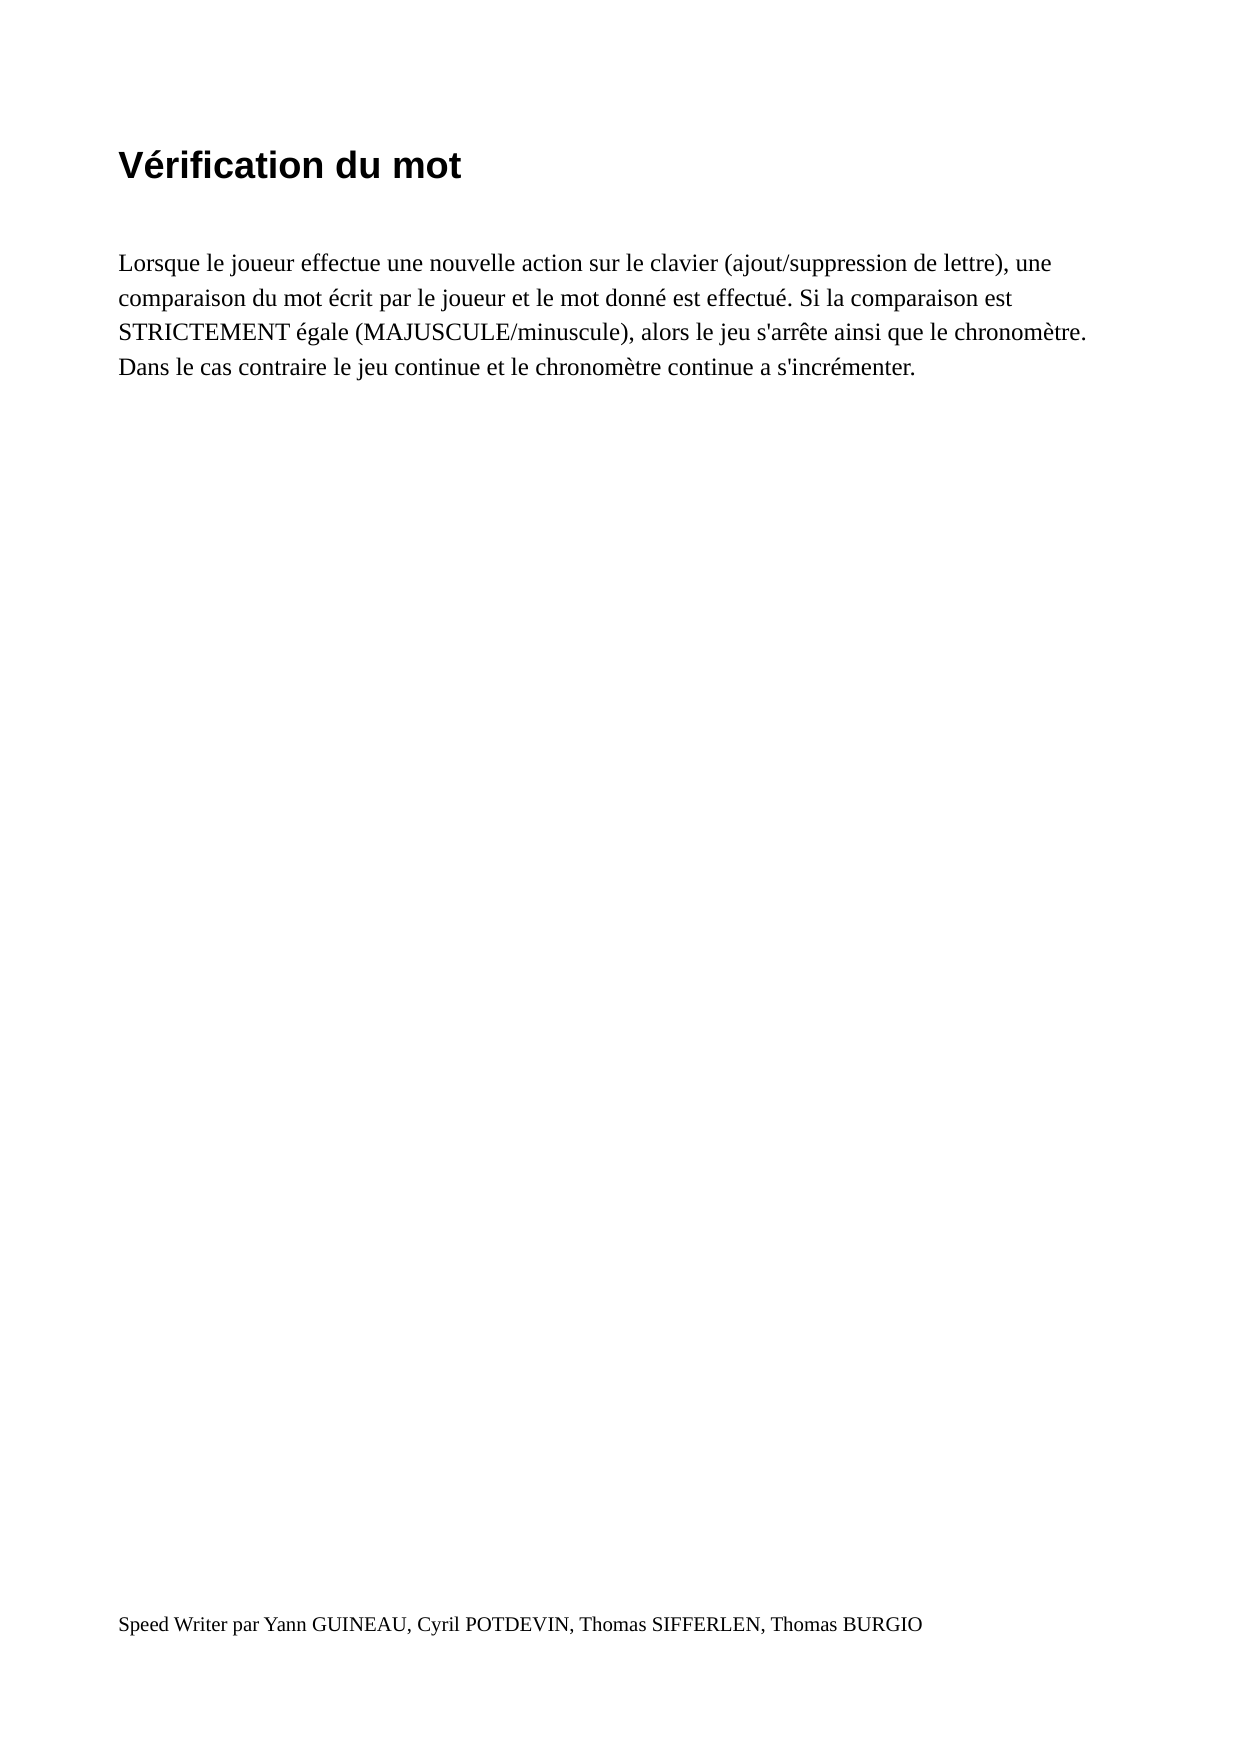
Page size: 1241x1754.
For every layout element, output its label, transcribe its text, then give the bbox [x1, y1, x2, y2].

subtitle Vérification du mot [118, 143, 1122, 187]
text Lorsque le joueur effectue une nouvelle action sur le clavier (ajout/suppression de lettre), une comparaison du mot écrit par le joueur et le mot donné est effectué. Si la comparaison est STRICTEMENT égale (MAJUSCULE/minuscule), alors le jeu s'arrête ainsi que le chronomètre. Dans le cas contraire le jeu continue et le chronomètre continue a s'incrémenter. [118, 248, 1122, 381]
